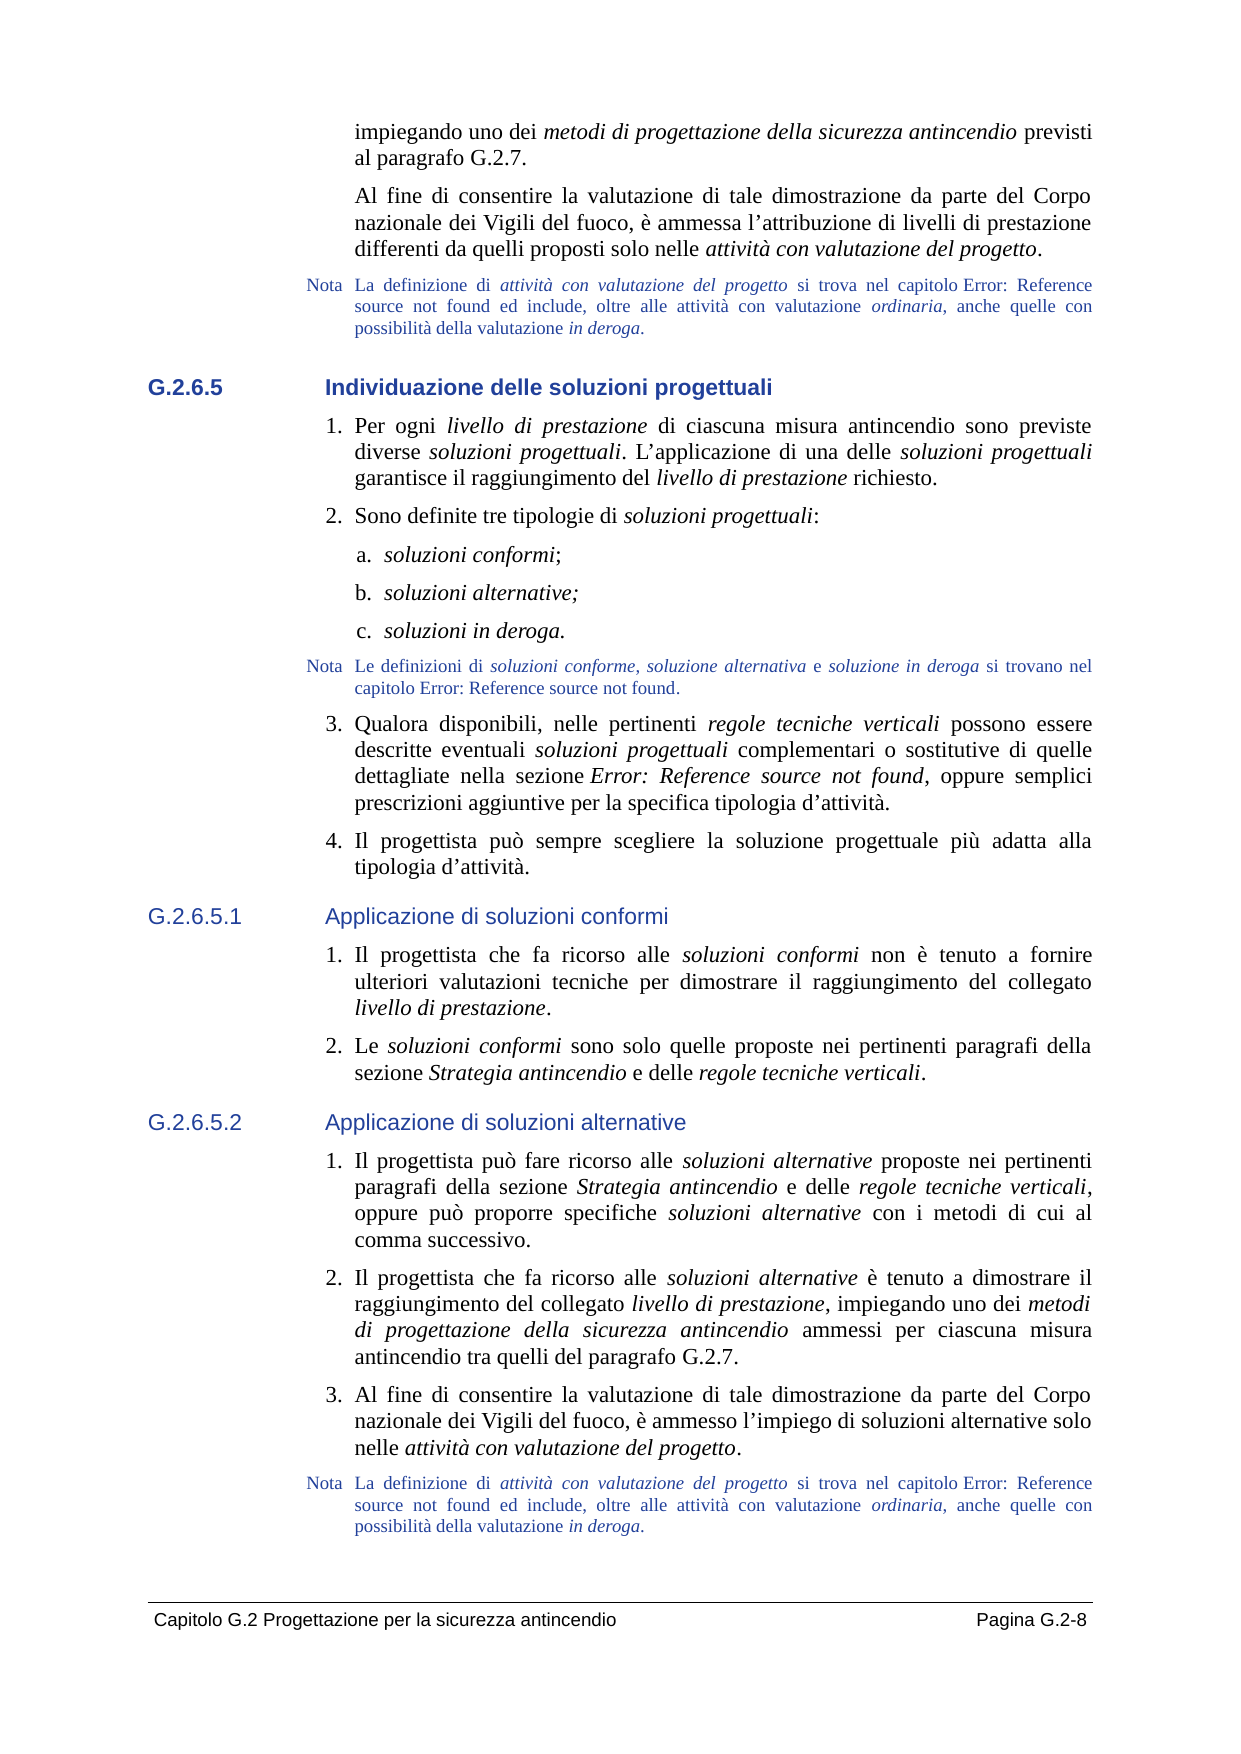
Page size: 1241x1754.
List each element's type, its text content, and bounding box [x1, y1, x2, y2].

subtitle Applicazione di soluzioni conformi [148, 903, 1093, 930]
list Il progettista può sempre scegliere la soluzione progettuale più adatta alla tipologia d’attività. [342, 827, 1093, 880]
subtitle Applicazione di soluzioni alternative [148, 1108, 1093, 1135]
list Al fine di consentire la valutazione di tale dimostrazione da parte del Corpo nazionale dei Vigili del fuoco, è ammessa l’attribuzione di livelli di prestazione differenti da quelli proposti solo nelle attività con valutazione del progetto. [342, 183, 1093, 262]
list Le soluzioni conformi sono solo quelle proposte nei pertinenti paragrafi della sezione Strategia antincendio e delle regole tecniche verticali. [342, 1032, 1093, 1085]
list Le definizioni di soluzioni conforme, soluzione alternativa e soluzione in deroga si trovano nel capitolo Errore: sorgente del riferimento non trovata. [342, 655, 1093, 698]
list Per ogni livello di prestazione di ciascuna misura antincendio sono previste diverse soluzioni progettuali. L’applicazione di una delle soluzioni progettuali garantisce il raggiungimento del livello di prestazione richiesto. [342, 412, 1093, 491]
list Al fine di consentire la valutazione di tale dimostrazione da parte del Corpo nazionale dei Vigili del fuoco, è ammesso l’impiego di soluzioni alternative solo nelle attività con valutazione del progetto. [342, 1381, 1093, 1460]
list Il progettista che fa ricorso alle soluzioni alternative è tenuto a dimostrare il raggiungimento del collegato livello di prestazione, impiegando uno dei metodi di progettazione della sicurezza antincendio ammessi per ciascuna misura antincendio tra quelli del paragrafo G.2.7. [342, 1264, 1093, 1369]
list soluzioni alternative; [372, 579, 1093, 605]
list Il progettista che fa ricorso alle soluzioni conformi non è tenuto a fornire ulteriori valutazioni tecniche per dimostrare il raggiungimento del collegato livello di prestazione. [342, 941, 1093, 1021]
list Sono definite tre tipologie di soluzioni progettuali: [342, 502, 1093, 529]
list La definizione di attività con valutazione del progetto si trova nel capitolo Errore: sorgente del riferimento non trovata ed include, oltre alle attività con valutazione ordinaria, anche quelle con possibilità della valutazione in deroga. [342, 1472, 1093, 1537]
list Qualora disponibili, nelle pertinenti regole tecniche verticali possono essere descritte eventuali soluzioni progettuali complementari o sostitutive di quelle dettagliate nella sezione Errore: sorgente del riferimento non trovata, oppure semplici prescrizioni aggiuntive per la specifica tipologia d’attività. [342, 710, 1093, 815]
list impiegando uno dei metodi di progettazione della sicurezza antincendio previsti al paragrafo G.2.7. [342, 118, 1093, 171]
list soluzioni conformi; [372, 541, 1093, 567]
list Il progettista può fare ricorso alle soluzioni alternative proposte nei pertinenti paragrafi della sezione Strategia antincendio e delle regole tecniche verticali, oppure può proporre specifiche soluzioni alternative con i metodi di cui al comma successivo. [342, 1147, 1093, 1252]
list La definizione di attività con valutazione del progetto si trova nel capitolo Errore: sorgente del riferimento non trovata ed include, oltre alle attività con valutazione ordinaria, anche quelle con possibilità della valutazione in deroga. [342, 273, 1093, 338]
list soluzioni in deroga. [372, 617, 1093, 643]
subtitle Individuazione delle soluzioni progettuali [148, 373, 1093, 400]
